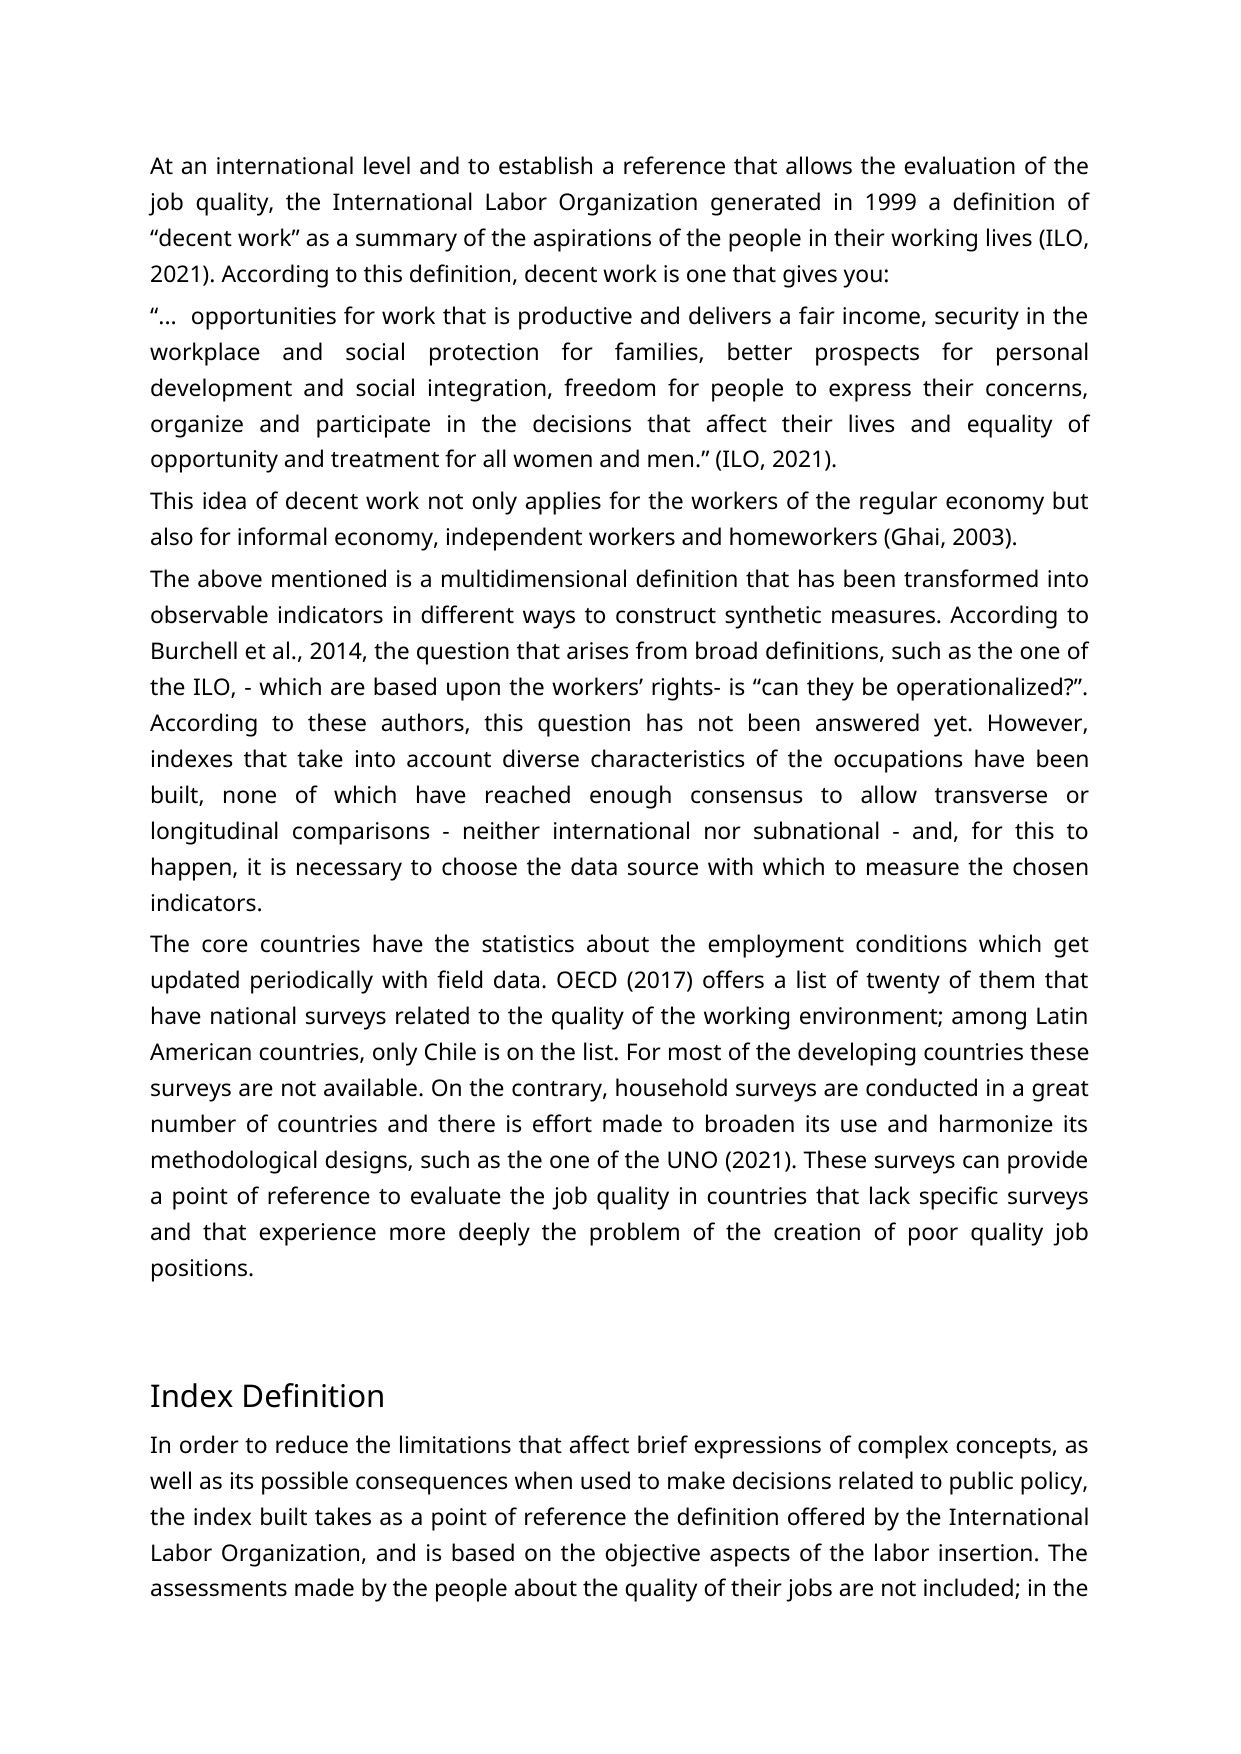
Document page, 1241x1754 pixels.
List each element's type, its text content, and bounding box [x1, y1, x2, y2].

text In order to reduce the limitations that affect brief expressions of complex concepts, as well as its possible consequences when used to make decisions related to public policy, the index built takes as a point of reference the definition offered by the International Labor Organization, and is based on the objective aspects of the labor insertion. The assessments made by the people about the quality of their jobs are not included; in the [150, 1429, 1090, 1604]
text At an international level and to establish a reference that allows the evaluation of the job quality, the International Labor Organization generated in 1999 a definition of “decent work” as a summary of the aspirations of the people in their working lives (ILO, 2021). According to this definition, decent work is one that gives you: [150, 150, 1090, 289]
text The above mentioned is a multidimensional definition that has been transformed into observable indicators in different ways to construct synthetic measures. According to Burchell et al., 2014, the question that arises from broad definitions, such as the one of the ILO, - which are based upon the workers’ rights- is “can they be operationalized?”. According to these authors, this question has not been answered yet. However, indexes that take into account diverse characteristics of the occupations have been built, none of which have reached enough consensus to allow transverse or longitudinal comparisons - neither international nor subnational - and, for this to happen, it is necessary to choose the data source with which to measure the chosen indicators. [150, 563, 1090, 918]
subtitle Index Definition [150, 1374, 1090, 1416]
text The core countries have the statistics about the employment conditions which get updated periodically with field data. OECD (2017) offers a list of twenty of them that have national surveys related to the quality of the working environment; among Latin American countries, only Chile is on the list. For most of the developing countries these surveys are not available. On the contrary, household surveys are conducted in a great number of countries and there is effort made to broaden its use and harmonize its methodological designs, such as the one of the UNO (2021). These surveys can provide a point of reference to evaluate the job quality in countries that lack specific surveys and that experience more deeply the problem of the creation of poor quality job positions. [150, 928, 1090, 1283]
text “... opportunities for work that is productive and delivers a fair income, security in the workplace and social protection for families, better prospects for personal development and social integration, freedom for people to express their concerns, organize and participate in the decisions that affect their lives and equality of opportunity and treatment for all women and men.” (ILO, 2021). [150, 300, 1090, 475]
text This idea of decent work not only applies for the workers of the regular economy but also for informal economy, independent workers and homeworkers (Ghai, 2003). [150, 485, 1090, 552]
